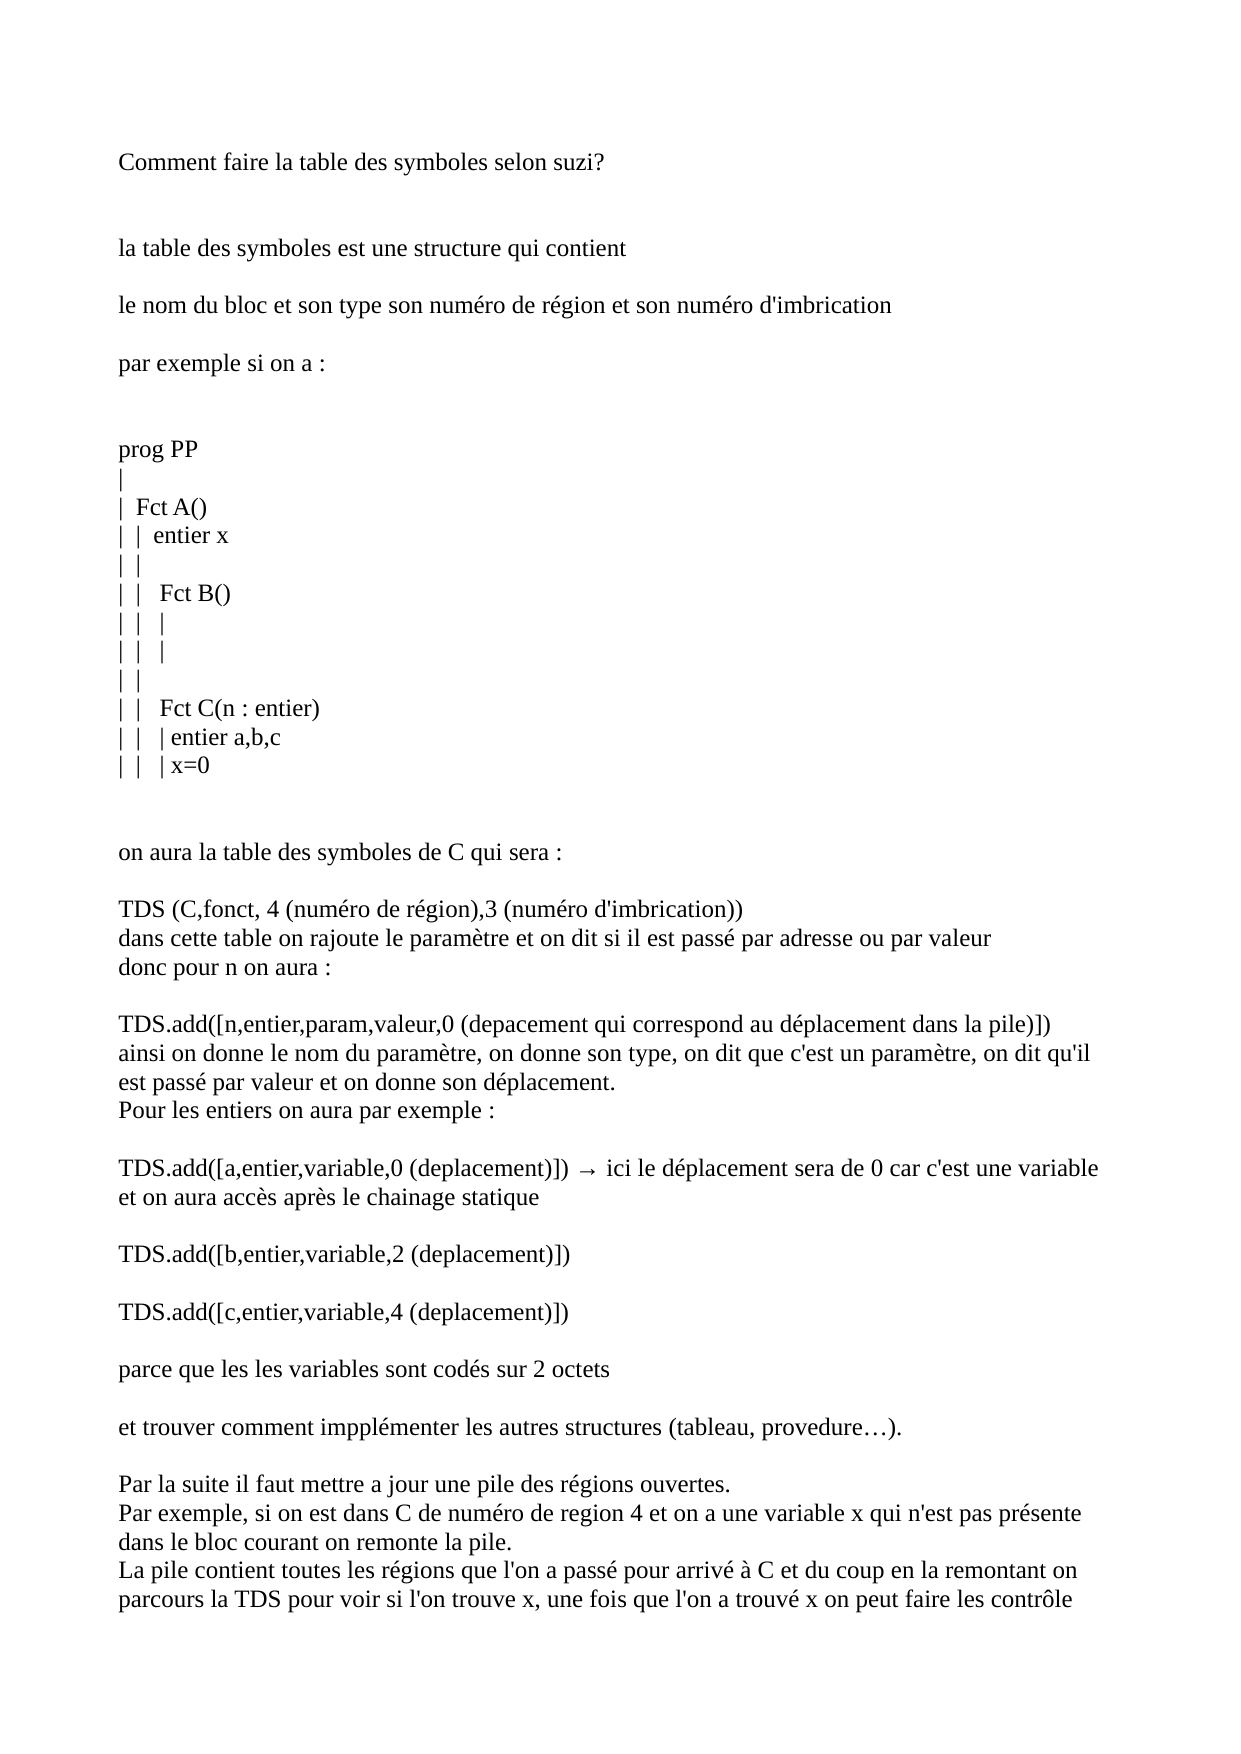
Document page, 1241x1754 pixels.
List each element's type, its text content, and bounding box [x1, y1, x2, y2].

text parce que les les variables sont codés sur 2 octets [118, 1354, 1122, 1383]
text | | | entier a,b,c [118, 722, 1122, 751]
text donc pour n on aura : [118, 952, 1122, 981]
text La pile contient toutes les régions que l'on a passé pour arrivé à C et du coup en la remontant on parcours la TDS pour voir si l'on trouve x, une fois que l'on a trouvé x on peut faire les contrôle [118, 1556, 1122, 1613]
text | | | x=0 [118, 751, 1122, 779]
text prog PP [118, 434, 1122, 463]
text et trouver comment impplémenter les autres structures (tableau, provedure…). [118, 1412, 1122, 1441]
text dans cette table on rajoute le paramètre et on dit si il est passé par adresse ou par valeur [118, 923, 1122, 952]
text TDS.add([a,entier,variable,0 (deplacement)]) → ici le déplacement sera de 0 car c'est une variable et on aura accès après le chainage statique [118, 1153, 1122, 1211]
text Par la suite il faut mettre a jour une pile des régions ouvertes. [118, 1469, 1122, 1498]
text | Fct A() [118, 492, 1122, 521]
text la table des symboles est une structure qui contient [118, 233, 1122, 262]
text | | [118, 549, 1122, 578]
text par exemple si on a : [118, 348, 1122, 377]
text | [118, 463, 1122, 492]
text Comment faire la table des symboles selon suzi? [118, 147, 1122, 176]
text | | Fct C(n : entier) [118, 693, 1122, 722]
text le nom du bloc et son type son numéro de région et son numéro d'imbrication [118, 291, 1122, 319]
text | | | [118, 636, 1122, 664]
text TDS.add([b,entier,variable,2 (deplacement)]) [118, 1239, 1122, 1268]
text TDS (C,fonct, 4 (numéro de région),3 (numéro d'imbrication)) [118, 894, 1122, 923]
text on aura la table des symboles de C qui sera : [118, 837, 1122, 866]
text | | [118, 664, 1122, 693]
text | | Fct B() [118, 578, 1122, 607]
text ainsi on donne le nom du paramètre, on donne son type, on dit que c'est un paramètre, on dit qu'il est passé par valeur et on donne son déplacement. [118, 1038, 1122, 1096]
text Pour les entiers on aura par exemple : [118, 1096, 1122, 1124]
text | | entier x [118, 521, 1122, 549]
text TDS.add([n,entier,param,valeur,0 (depacement qui correspond au déplacement dans la pile)]) [118, 1009, 1122, 1038]
text TDS.add([c,entier,variable,4 (deplacement)]) [118, 1297, 1122, 1326]
text Par exemple, si on est dans C de numéro de region 4 et on a une variable x qui n'est pas présente dans le bloc courant on remonte la pile. [118, 1498, 1122, 1556]
text | | | [118, 607, 1122, 636]
